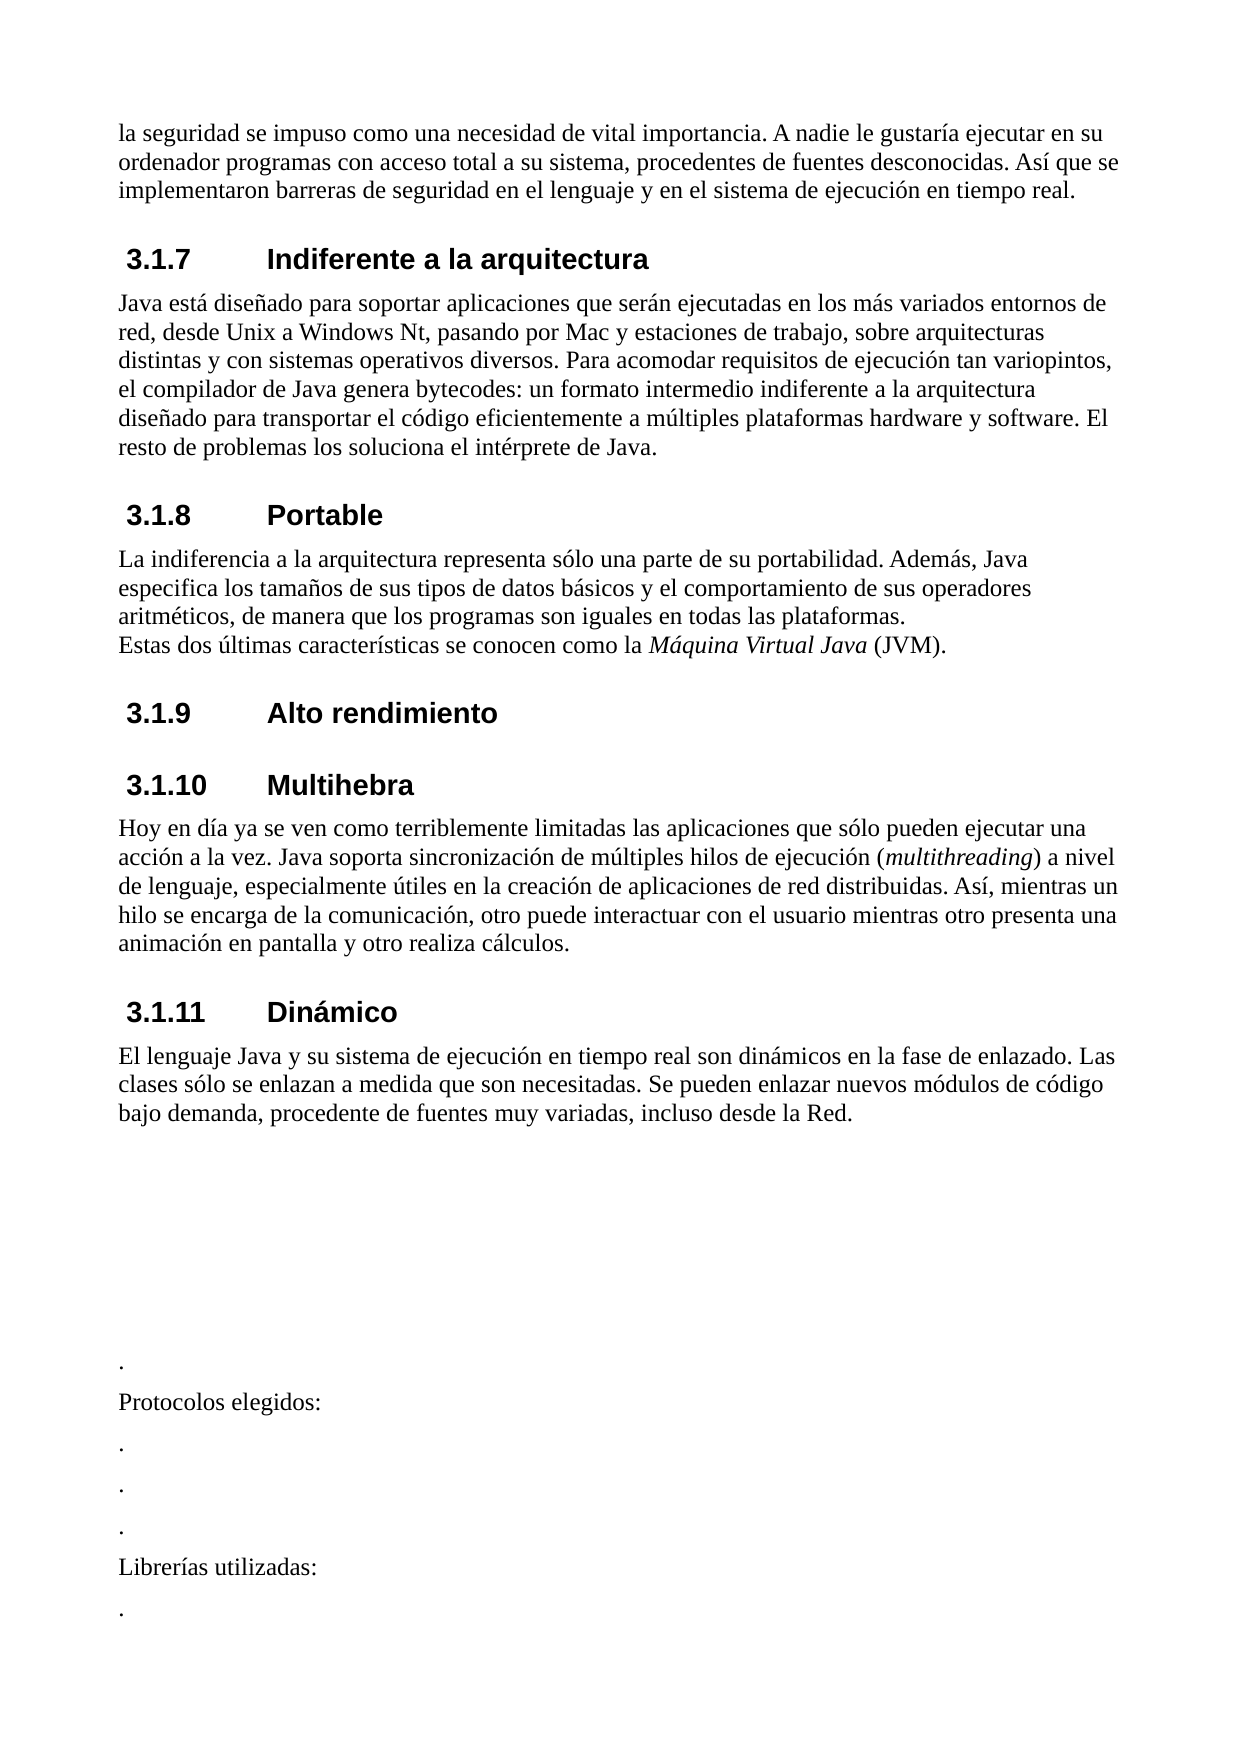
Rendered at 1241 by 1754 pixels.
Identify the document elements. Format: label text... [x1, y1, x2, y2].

text La indiferencia a la arquitectura representa sólo una parte de su portabilidad. Además, Java especifica los tamaños de sus tipos de datos básicos y el comportamiento de sus operadores aritméticos, de manera que los programas son iguales en todas las plataformas. Estas dos últimas características se conocen como la Máquina Virtual Java (JVM). [118, 544, 1122, 659]
text El lenguaje Java y su sistema de ejecución en tiempo real son dinámicos en la fase de enlazado. Las clases sólo se enlazan a medida que son necesitadas. Se pueden enlazar nuevos módulos de código bajo demanda, procedente de fuentes muy variadas, incluso desde la Red. [118, 1041, 1122, 1127]
subtitle Dinámico [118, 995, 1122, 1028]
text . [118, 1593, 1122, 1622]
text Java está diseñado para soportar aplicaciones que serán ejecutadas en los más variados entornos de red, desde Unix a Windows Nt, pasando por Mac y estaciones de trabajo, sobre arquitecturas distintas y con sistemas operativos diversos. Para acomodar requisitos de ejecución tan variopintos, el compilador de Java genera bytecodes: un formato intermedio indiferente a la arquitectura diseñado para transportar el código eficientemente a múltiples plataformas hardware y software. El resto de problemas los soluciona el intérprete de Java. [118, 288, 1122, 460]
text la seguridad se impuso como una necesidad de vital importancia. A nadie le gustaría ejecutar en su ordenador programas con acceso total a su sistema, procedentes de fuentes desconocidas. Así que se implementaron barreras de seguridad en el lenguaje y en el sistema de ejecución en tiempo real. [118, 118, 1122, 204]
text Librerías utilizadas: [118, 1552, 1122, 1581]
subtitle Portable [118, 498, 1122, 531]
text . [118, 1511, 1122, 1539]
text Protocolos elegidos: [118, 1387, 1122, 1416]
text . [118, 1428, 1122, 1457]
subtitle Multihebra [118, 767, 1122, 801]
text . [118, 1469, 1122, 1498]
text Hoy en día ya se ven como terriblemente limitadas las aplicaciones que sólo pueden ejecutar una acción a la vez. Java soporta sincronización de múltiples hilos de ejecución (multithreading) a nivel de lenguaje, especialmente útiles en la creación de aplicaciones de red distribuidas. Así, mientras un hilo se encarga de la comunicación, otro puede interactuar con el usuario mientras otro presenta una animación en pantalla y otro realiza cálculos. [118, 813, 1122, 957]
text . [118, 1346, 1122, 1374]
subtitle Indiferente a la arquitectura [118, 242, 1122, 275]
subtitle Alto rendimiento [118, 696, 1122, 730]
